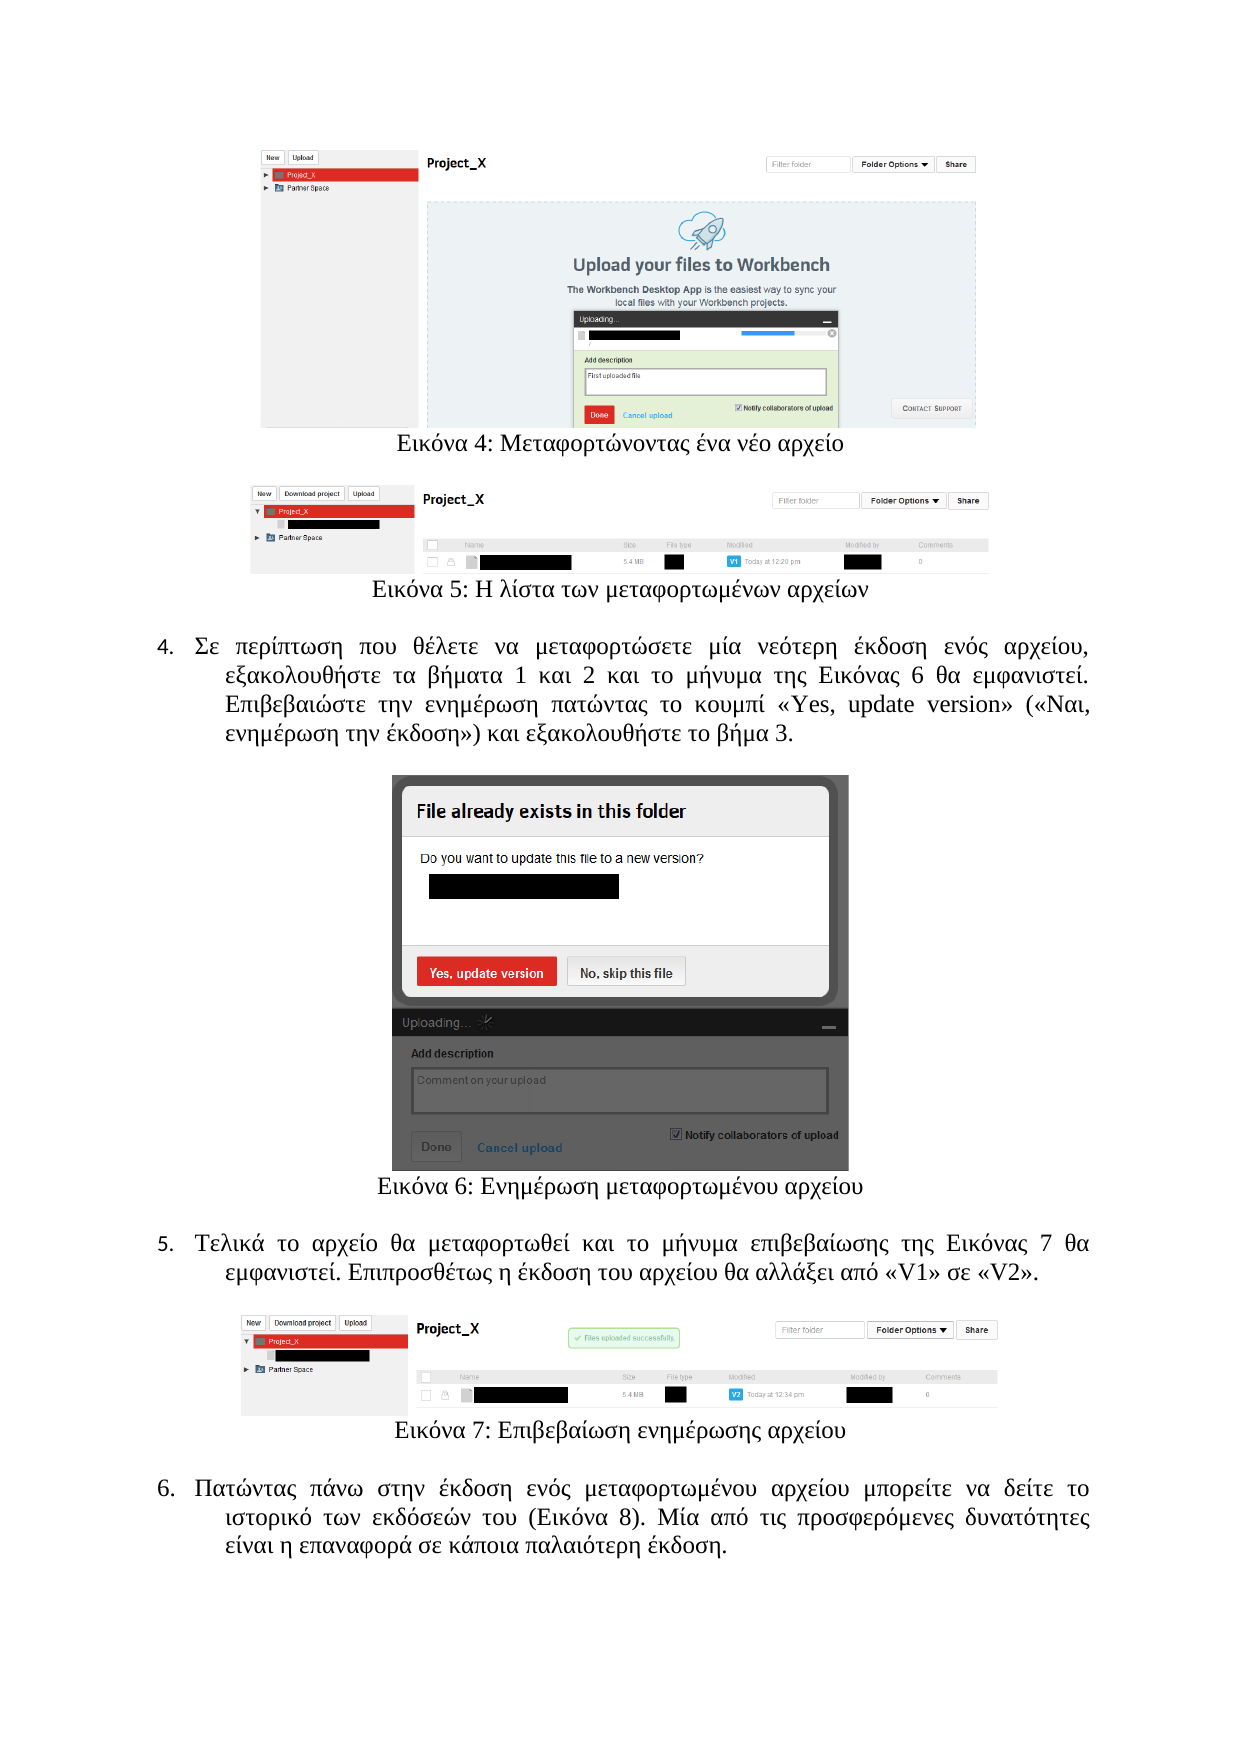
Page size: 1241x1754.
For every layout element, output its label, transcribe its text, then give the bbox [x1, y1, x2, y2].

list Πατώντας πάνω στην έκδοση ενός μεταφορτωμένου αρχείου μπορείτε να δείτε το ιστορικό των εκδόσεών του (Εικόνα 8). Μία από τις προσφερόμενες δυνατότητες είναι η επαναφορά σε κάποια παλαιότερη έκδοση. [157, 1473, 1091, 1559]
text Εικόνα 4: Μεταφορτώνοντας ένα νέο αρχείο [150, 428, 1091, 456]
text Εικόνα 7: Επιβεβαίωση ενημέρωσης αρχείου [150, 1415, 1091, 1444]
list Σε περίπτωση που θέλετε να μεταφορτώσετε μία νεότερη έκδοση ενός αρχείου, εξακολουθήστε τα βήματα 1 και 2 και το μήνυμα της Εικόνας 6 θα εμφανιστεί. Επιβεβαιώστε την ενημέρωση πατώντας το κουμπί «Yes, update version» («Ναι, ενημέρωση την έκδοση») και εξακολουθήστε το βήμα 3. [157, 631, 1091, 746]
text Εικόνα 5: Η λίστα των μεταφορτωμένων αρχείων [150, 574, 1091, 602]
text Εικόνα 6: Ενημέρωση μεταφορτωμένου αρχείου [150, 1171, 1091, 1199]
list Τελικά το αρχείο θα μεταφορτωθεί και το μήνυμα επιβεβαίωσης της Εικόνας 7 θα εμφανιστεί. Επιπροσθέτως η έκδοση του αρχείου θα αλλάξει από «V1» σε «V2». [157, 1228, 1091, 1286]
